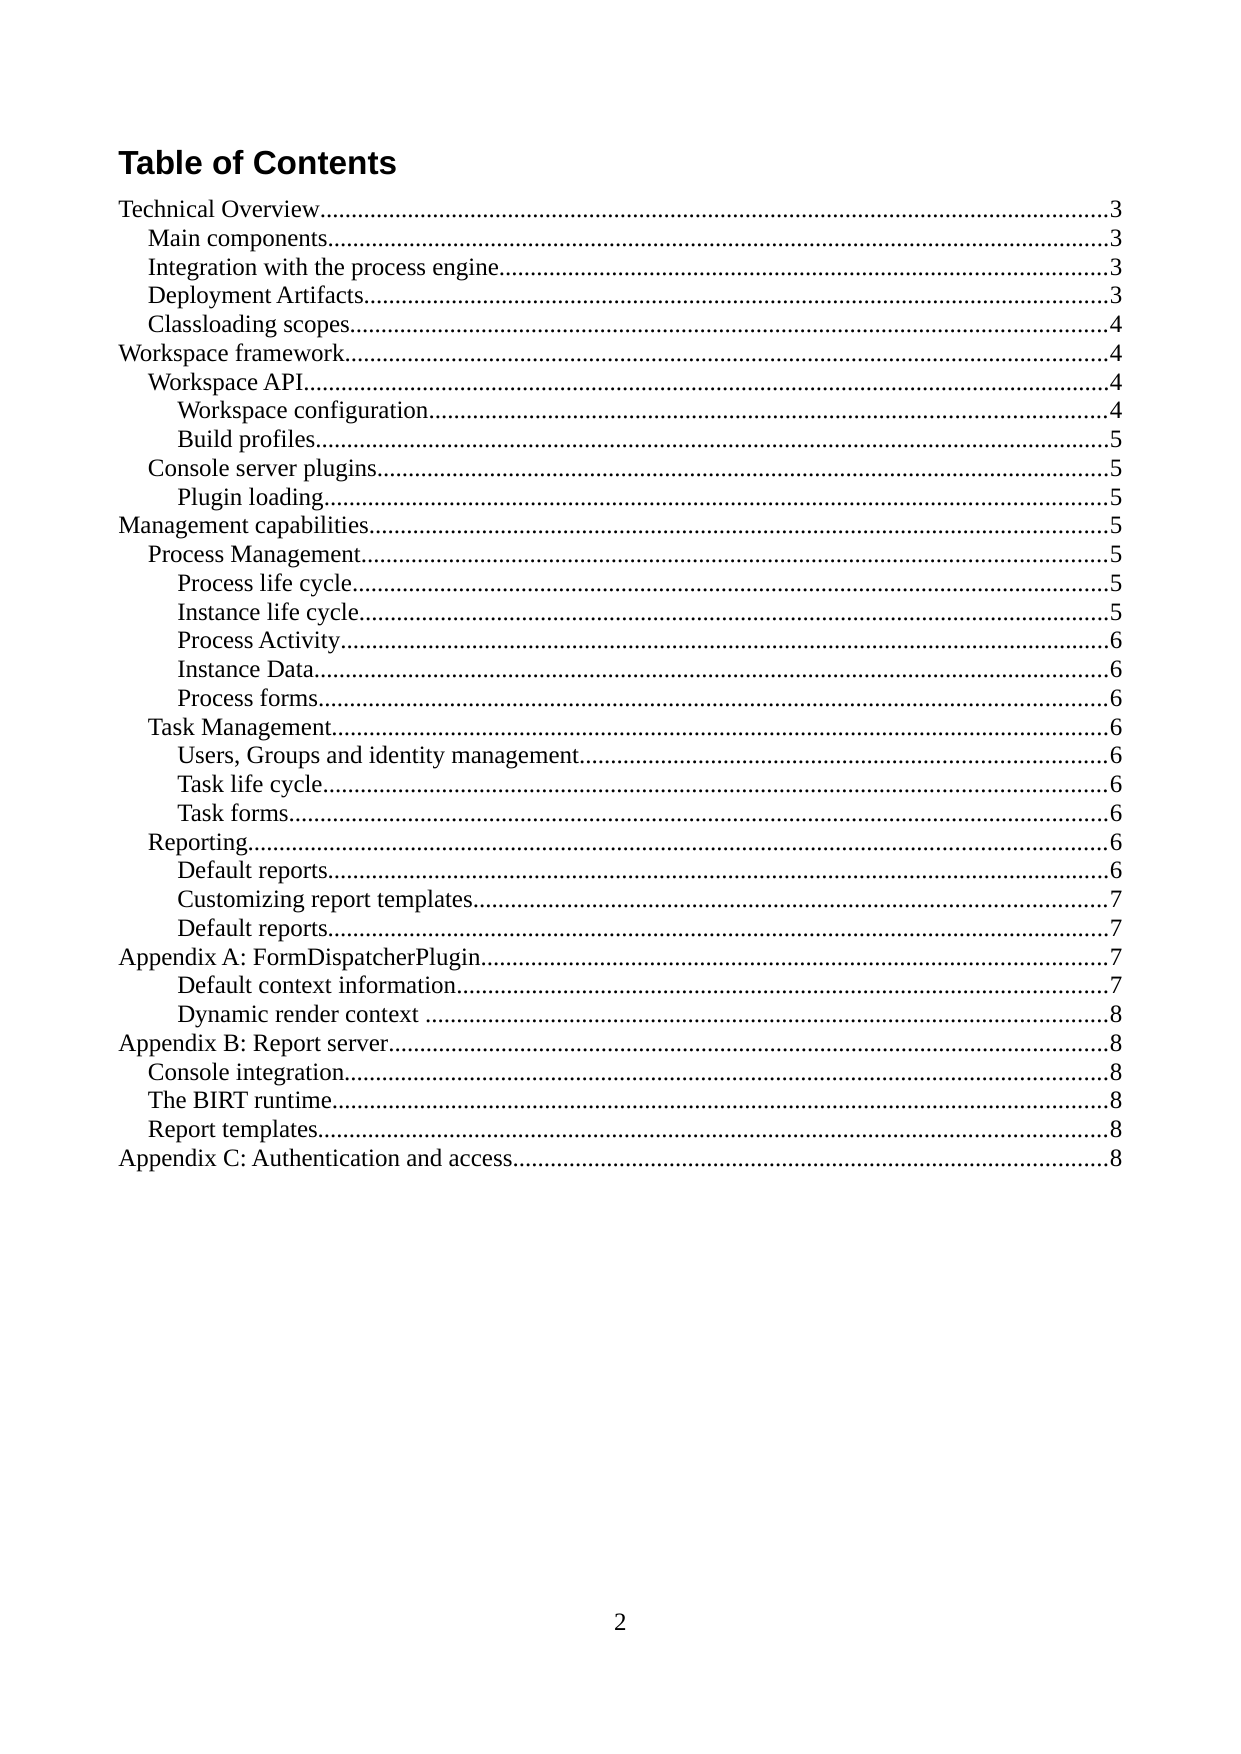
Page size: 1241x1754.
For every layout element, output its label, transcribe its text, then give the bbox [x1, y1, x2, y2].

subtitle Table of Contents [118, 143, 1122, 182]
text Default context information 7 [177, 970, 1122, 999]
text Default reports 7 [177, 913, 1122, 942]
text Task life cycle 6 [177, 769, 1122, 798]
text Management capabilities 5 [118, 510, 1122, 539]
text Report templates 8 [148, 1114, 1122, 1143]
text Appendix C: Authentication and access 8 [118, 1143, 1122, 1172]
text Classloading scopes 4 [148, 309, 1122, 338]
text Process Activity 6 [177, 625, 1122, 654]
text Plugin loading 5 [177, 482, 1122, 510]
text Task Management 6 [148, 712, 1122, 740]
text Deployment Artifacts 3 [148, 280, 1122, 309]
text Dynamic render context 8 [177, 999, 1122, 1028]
text Technical Overview 3 [118, 194, 1122, 223]
text Instance life cycle 5 [177, 597, 1122, 625]
text Appendix B: Report server 8 [118, 1028, 1122, 1057]
text Workspace configuration 4 [177, 395, 1122, 424]
text Process life cycle 5 [177, 568, 1122, 597]
text Process forms 6 [177, 683, 1122, 712]
text Workspace API 4 [148, 367, 1122, 395]
text Integration with the process engine 3 [148, 252, 1122, 280]
text Console integration 8 [148, 1057, 1122, 1085]
text Process Management 5 [148, 539, 1122, 568]
text The BIRT runtime 8 [148, 1085, 1122, 1114]
text Workspace framework 4 [118, 338, 1122, 367]
text Build profiles 5 [177, 424, 1122, 453]
text Main components 3 [148, 223, 1122, 252]
text Reporting 6 [148, 827, 1122, 855]
text Console server plugins 5 [148, 453, 1122, 482]
text Users, Groups and identity management 6 [177, 740, 1122, 769]
text Appendix A: FormDispatcherPlugin 7 [118, 942, 1122, 970]
text Instance Data 6 [177, 654, 1122, 683]
text Default reports 6 [177, 855, 1122, 884]
text Task forms 6 [177, 798, 1122, 827]
text Customizing report templates 7 [177, 884, 1122, 913]
